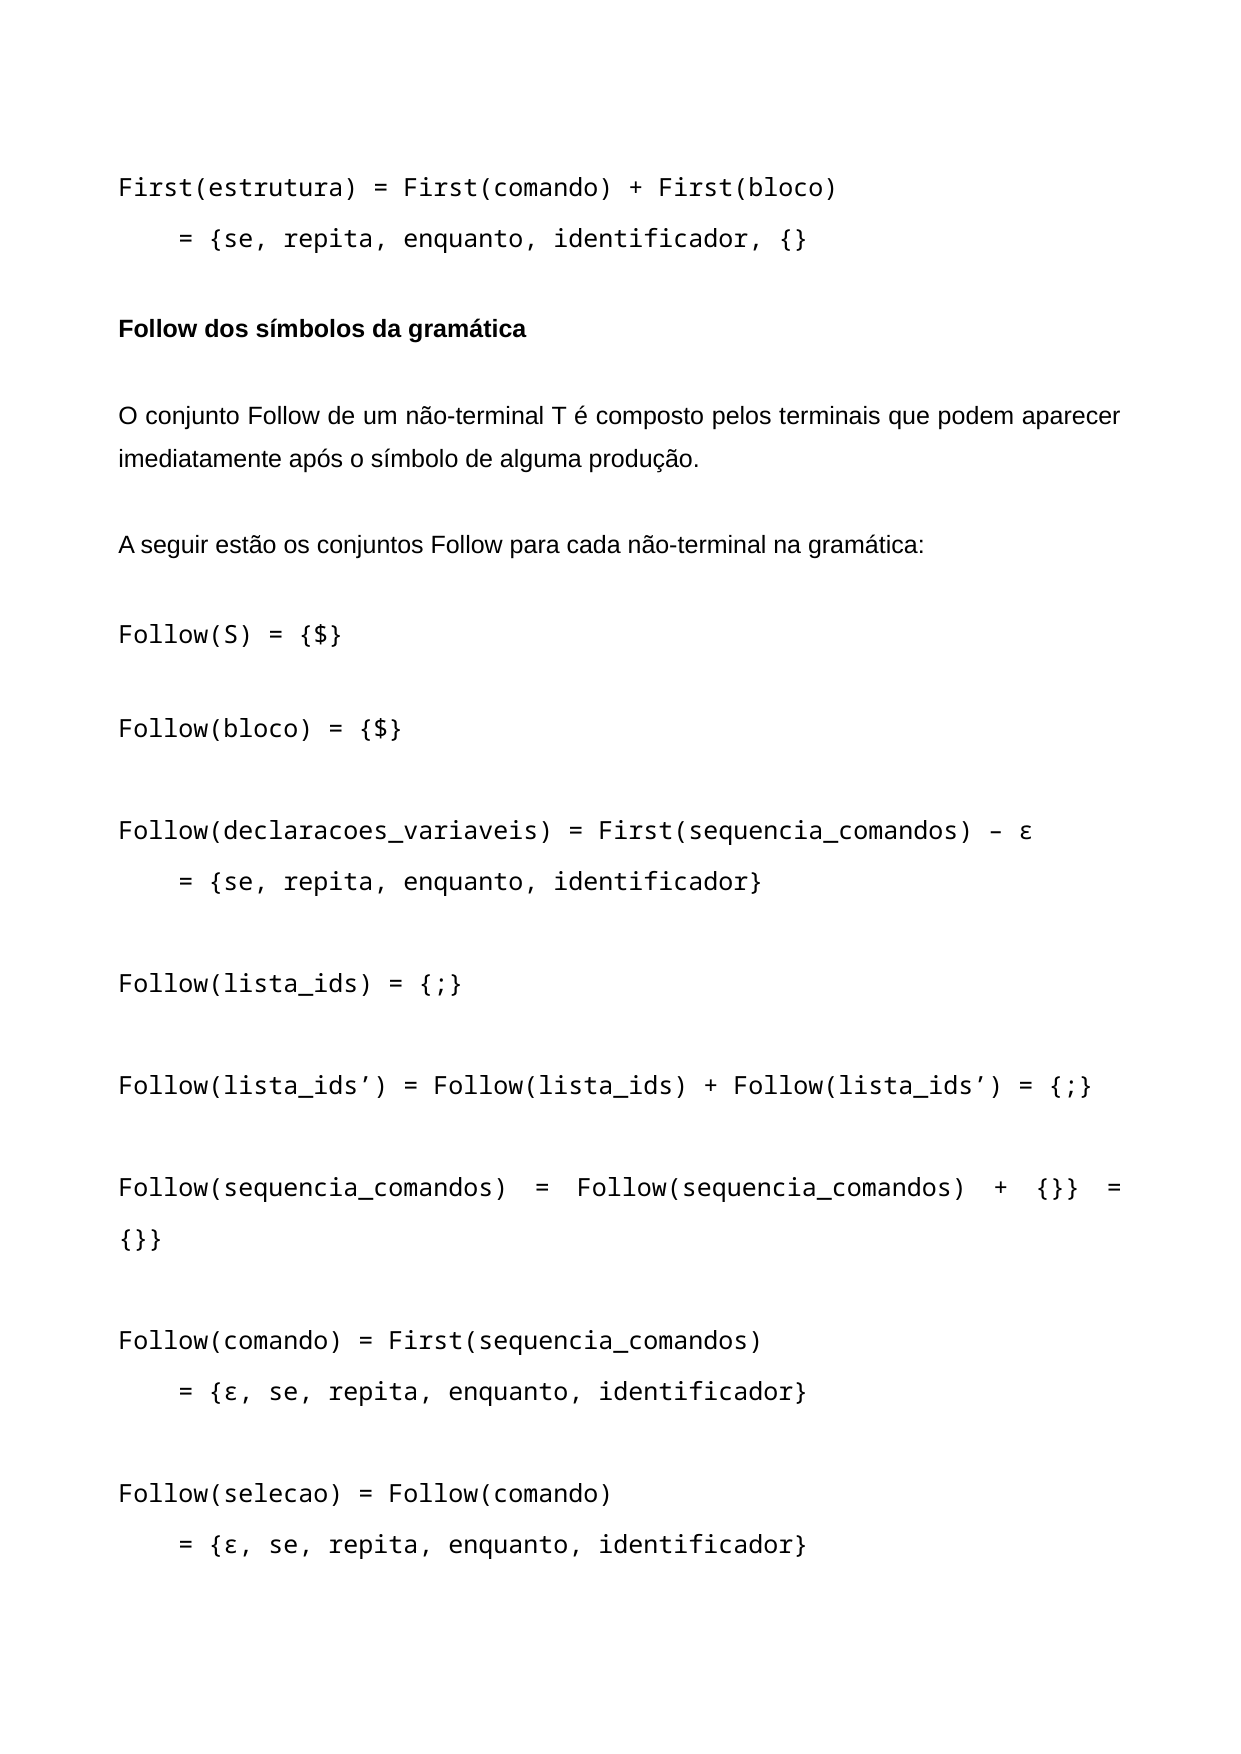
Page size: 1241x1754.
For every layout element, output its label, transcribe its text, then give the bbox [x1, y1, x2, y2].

text Follow(declaracoes_variaveis) = First(sequencia_comandos) – ε [118, 812, 1122, 847]
text Follow(lista_ids) = {;} [118, 966, 1122, 1000]
text Follow(sequencia_comandos) = Follow(sequencia_comandos) + {}} = {}} [118, 1170, 1122, 1255]
text Follow(comando) = First(sequencia_comandos) [118, 1323, 1122, 1357]
text Follow dos símbolos da gramática [118, 314, 1122, 343]
text O conjunto Follow de um não-terminal T é composto pelos terminais que podem aparecer imediatamente após o símbolo de alguma produção. [118, 401, 1122, 472]
text Follow(selecao) = Follow(comando) [118, 1476, 1122, 1510]
text A seguir estão os conjuntos Follow para cada não-terminal na gramática: [118, 530, 1122, 559]
text Follow(bloco) = {$} [118, 710, 1122, 744]
text Follow(lista_ids’) = Follow(lista_ids) + Follow(lista_ids’) = {;} [118, 1068, 1122, 1102]
text First(estrutura) = First(comando) + First(bloco) [118, 169, 1122, 203]
text = {se, repita, enquanto, identificador} [118, 863, 1122, 898]
text = {ε, se, repita, enquanto, identificador} [118, 1374, 1122, 1408]
text Follow(S) = {$} [118, 616, 1122, 650]
text = {ε, se, repita, enquanto, identificador} [118, 1527, 1122, 1561]
text = {se, repita, enquanto, identificador, {} [118, 220, 1122, 254]
